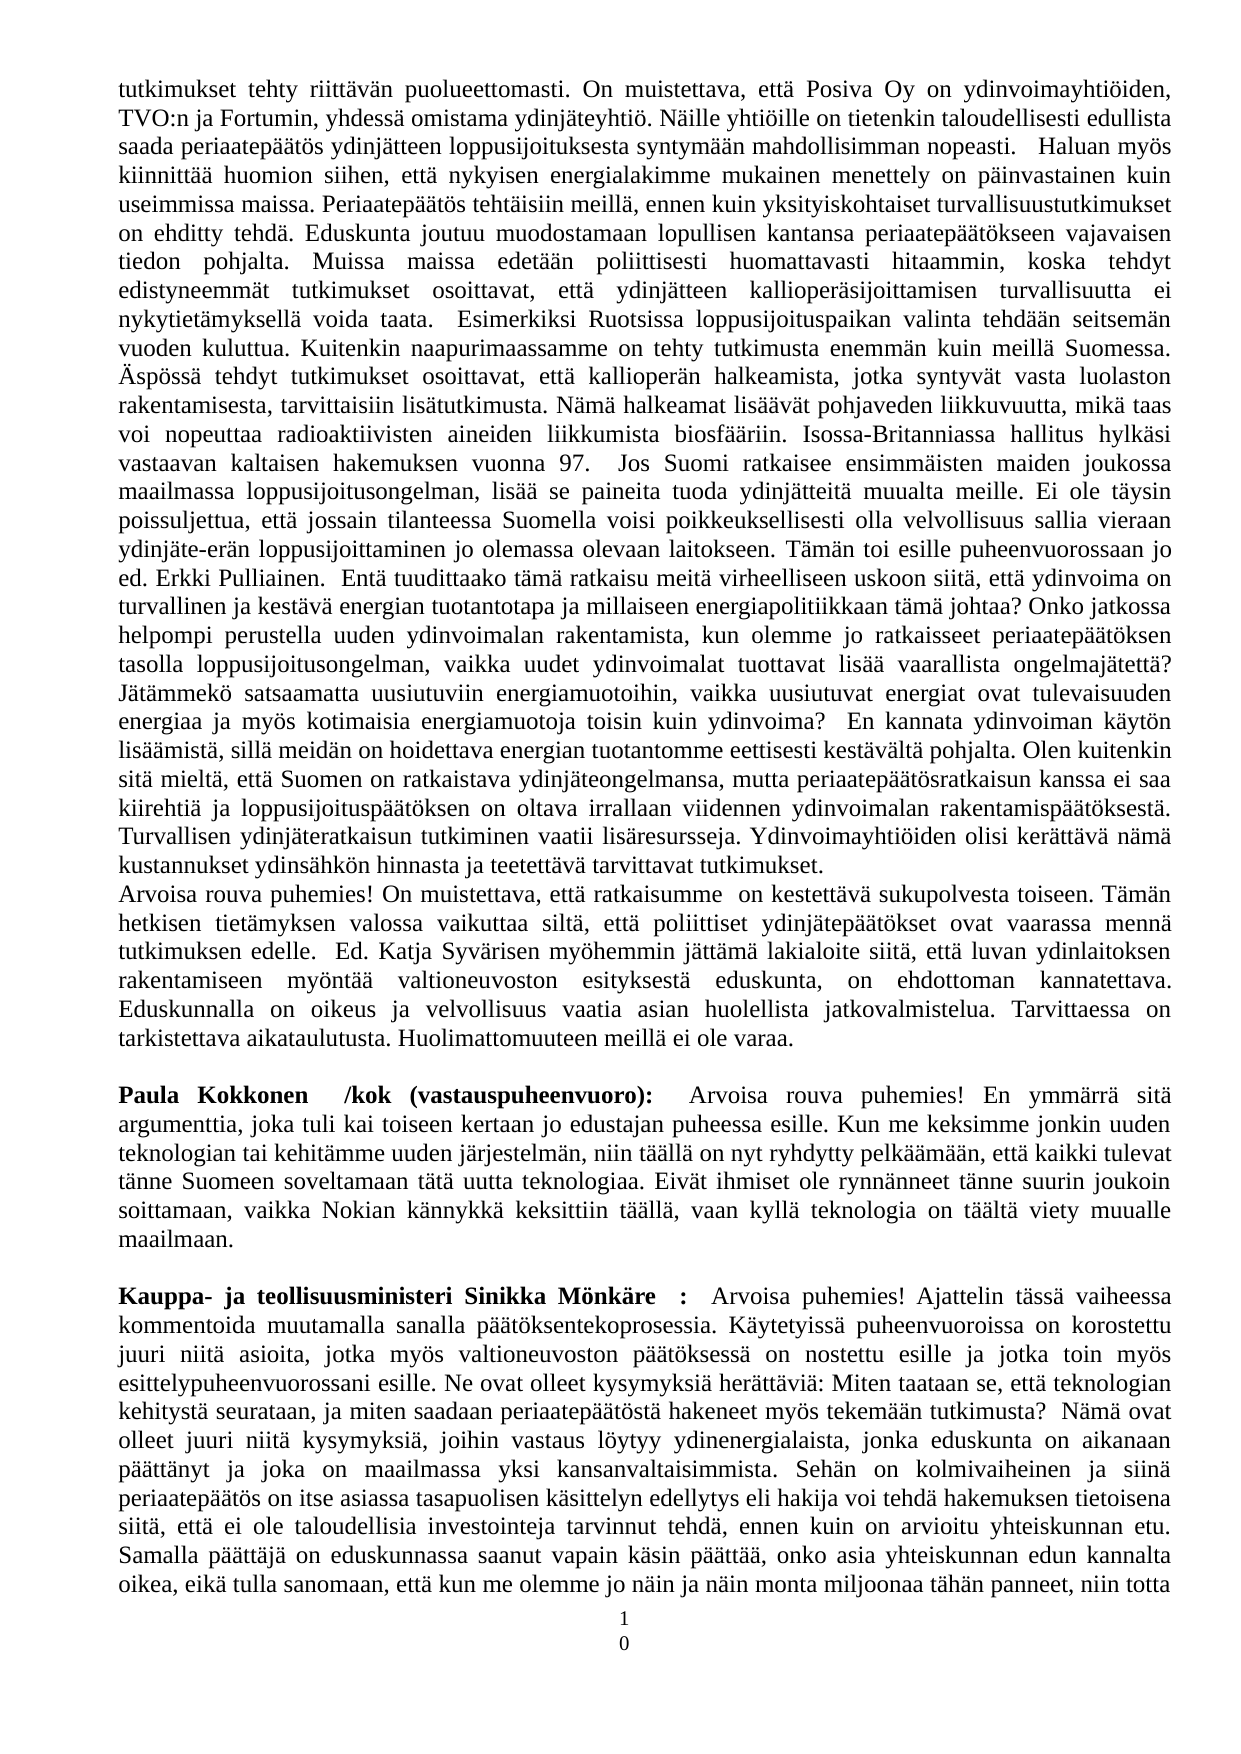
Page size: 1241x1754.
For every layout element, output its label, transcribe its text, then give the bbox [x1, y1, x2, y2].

text tutkimukset tehty riittävän puolueettomasti. On muistettava, että Posiva Oy on ydinvoimayhtiöiden, TVO:n ja Fortumin, yhdessä omistama ydinjäteyhtiö. Näille yhtiöille on tietenkin taloudellisesti edullista saada periaatepäätös ydinjätteen loppusijoituksesta syntymään mahdollisimman nopeasti. Haluan myös kiinnittää huomion siihen, että nykyisen energialakimme mukainen menettely on päinvastainen kuin useimmissa maissa. Periaatepäätös tehtäisiin meillä, ennen kuin yksityiskohtaiset turvallisuustutkimukset on ehditty tehdä. Eduskunta joutuu muodostamaan lopullisen kantansa periaatepäätökseen vajavaisen tiedon pohjalta. Muissa maissa edetään poliittisesti huomattavasti hitaammin, koska tehdyt edistyneemmät tutkimukset osoittavat, että ydinjätteen kallioperäsijoittamisen turvallisuutta ei nykytietämyksellä voida taata. Esimerkiksi Ruotsissa loppusijoituspaikan valinta tehdään seitsemän vuoden kuluttua. Kuitenkin naapurimaassamme on tehty tutkimusta enemmän kuin meillä Suomessa. Äspössä tehdyt tutkimukset osoittavat, että kallioperän halkeamista, jotka syntyvät vasta luolaston rakentamisesta, tarvittaisiin lisätutkimusta. Nämä halkeamat lisäävät pohjaveden liikkuvuutta, mikä taas voi nopeuttaa radioaktiivisten aineiden liikkumista biosfääriin. Isossa-Britanniassa hallitus hylkäsi vastaavan kaltaisen hakemuksen vuonna 97. Jos Suomi ratkaisee ensimmäisten maiden joukossa maailmassa loppusijoitusongelman, lisää se paineita tuoda ydinjätteitä muualta meille. Ei ole täysin poissuljettua, että jossain tilanteessa Suomella voisi poikkeuksellisesti olla velvollisuus sallia vieraan ydinjäte-erän loppusijoittaminen jo olemassa olevaan laitokseen. Tämän toi esille puheenvuorossaan jo ed. Erkki Pulliainen. Entä tuudittaako tämä ratkaisu meitä virheelliseen uskoon siitä, että ydinvoima on turvallinen ja kestävä energian tuotantotapa ja millaiseen energiapolitiikkaan tämä johtaa? Onko jatkossa helpompi perustella uuden ydinvoimalan rakentamista, kun olemme jo ratkaisseet periaatepäätöksen tasolla loppusijoitusongelman, vaikka uudet ydinvoimalat tuottavat lisää vaarallista ongelmajätettä? Jätämmekö satsaamatta uusiutuviin energiamuotoihin, vaikka uusiutuvat energiat ovat tulevaisuuden energiaa ja myös kotimaisia energiamuotoja toisin kuin ydinvoima? En kannata ydinvoiman käytön lisäämistä, sillä meidän on hoidettava energian tuotantomme eettisesti kestävältä pohjalta. Olen kuitenkin sitä mieltä, että Suomen on ratkaistava ydinjäteongelmansa, mutta periaatepäätösratkaisun kanssa ei saa kiirehtiä ja loppusijoituspäätöksen on oltava irrallaan viidennen ydinvoimalan rakentamispäätöksestä. Turvallisen ydinjäteratkaisun tutkiminen vaatii lisäresursseja. Ydinvoimayhtiöiden olisi kerättävä nämä kustannukset ydinsähkön hinnasta ja teetettävä tarvittavat tutkimukset. [118, 74, 1172, 879]
text Arvoisa rouva puhemies! On muistettava, että ratkaisumme on kestettävä sukupolvesta toiseen. Tämän hetkisen tietämyksen valossa vaikuttaa siltä, että poliittiset ydinjätepäätökset ovat vaarassa mennä tutkimuksen edelle. Ed. Katja Syvärisen myöhemmin jättämä lakialoite siitä, että luvan ydinlaitoksen rakentamiseen myöntää valtioneu­voston esityksestä eduskunta, on ehdottoman kannatettava. Eduskunnalla on oikeus ja velvollisuus vaatia asian huolellista jatkovalmistelua. Tarvittaessa on tarkistettava aikataulu­tusta. Huolimattomuuteen meillä ei ole varaa. [118, 879, 1172, 1051]
text Paula Kokkonen /kok (vastauspuheenvuoro): Arvoisa rouva puhemies! En ymmärrä sitä argumenttia, joka tuli kai toiseen kertaan jo edustajan puheessa esille. Kun me keksimme jonkin uuden teknologian tai kehitämme uuden järjestelmän, niin täällä on nyt ryhdytty pelkäämään, että kaikki tulevat tänne Suomeen soveltamaan tätä uutta teknologiaa. Eivät ihmiset ole rynnänneet tänne suurin joukoin soittamaan, vaikka Nokian kännykkä keksittiin täällä, vaan kyllä teknologia on täältä viety muualle maailmaan. [118, 1080, 1172, 1253]
text Kauppa- ja teollisuusministeri Sinikka Mönkäre : Arvoisa puhemies! Ajattelin tässä vaiheessa kommentoida muutamalla sanalla päätöksentekoprosessia. Käytetyissä puheenvuoroissa on korostettu juuri niitä asioita, jotka myös valtioneuvoston päätöksessä on nostettu esille ja jotka toin myös esittelypuheenvuo­rossani esille. Ne ovat olleet kysymyksiä herättäviä: Miten taataan se, että teknologian kehitystä seurataan, ja miten saadaan periaatepäätöstä hakeneet myös tekemään tutkimusta? Nämä ovat olleet juuri niitä kysymyksiä, joihin vastaus löytyy ydinenergialaista, jonka eduskunta on aikanaan päättänyt ja joka on maailmassa yksi kansanvaltaisimmista. Sehän on kolmivaiheinen ja siinä periaatepäätös on itse asiassa tasapuolisen käsittelyn edellytys eli hakija voi tehdä hakemuksen tietoisena siitä, että ei ole taloudellisia investointeja tarvinnut tehdä, ennen kuin on arvioitu yhteiskunnan etu. Samalla päättäjä on eduskunnassa saanut vapain käsin päättää, onko asia yhteiskunnan edun kannalta oikea, eikä tulla sanomaan, että kun me olemme jo näin ja näin monta miljoonaa tähän panneet, niin totta [118, 1281, 1172, 1598]
